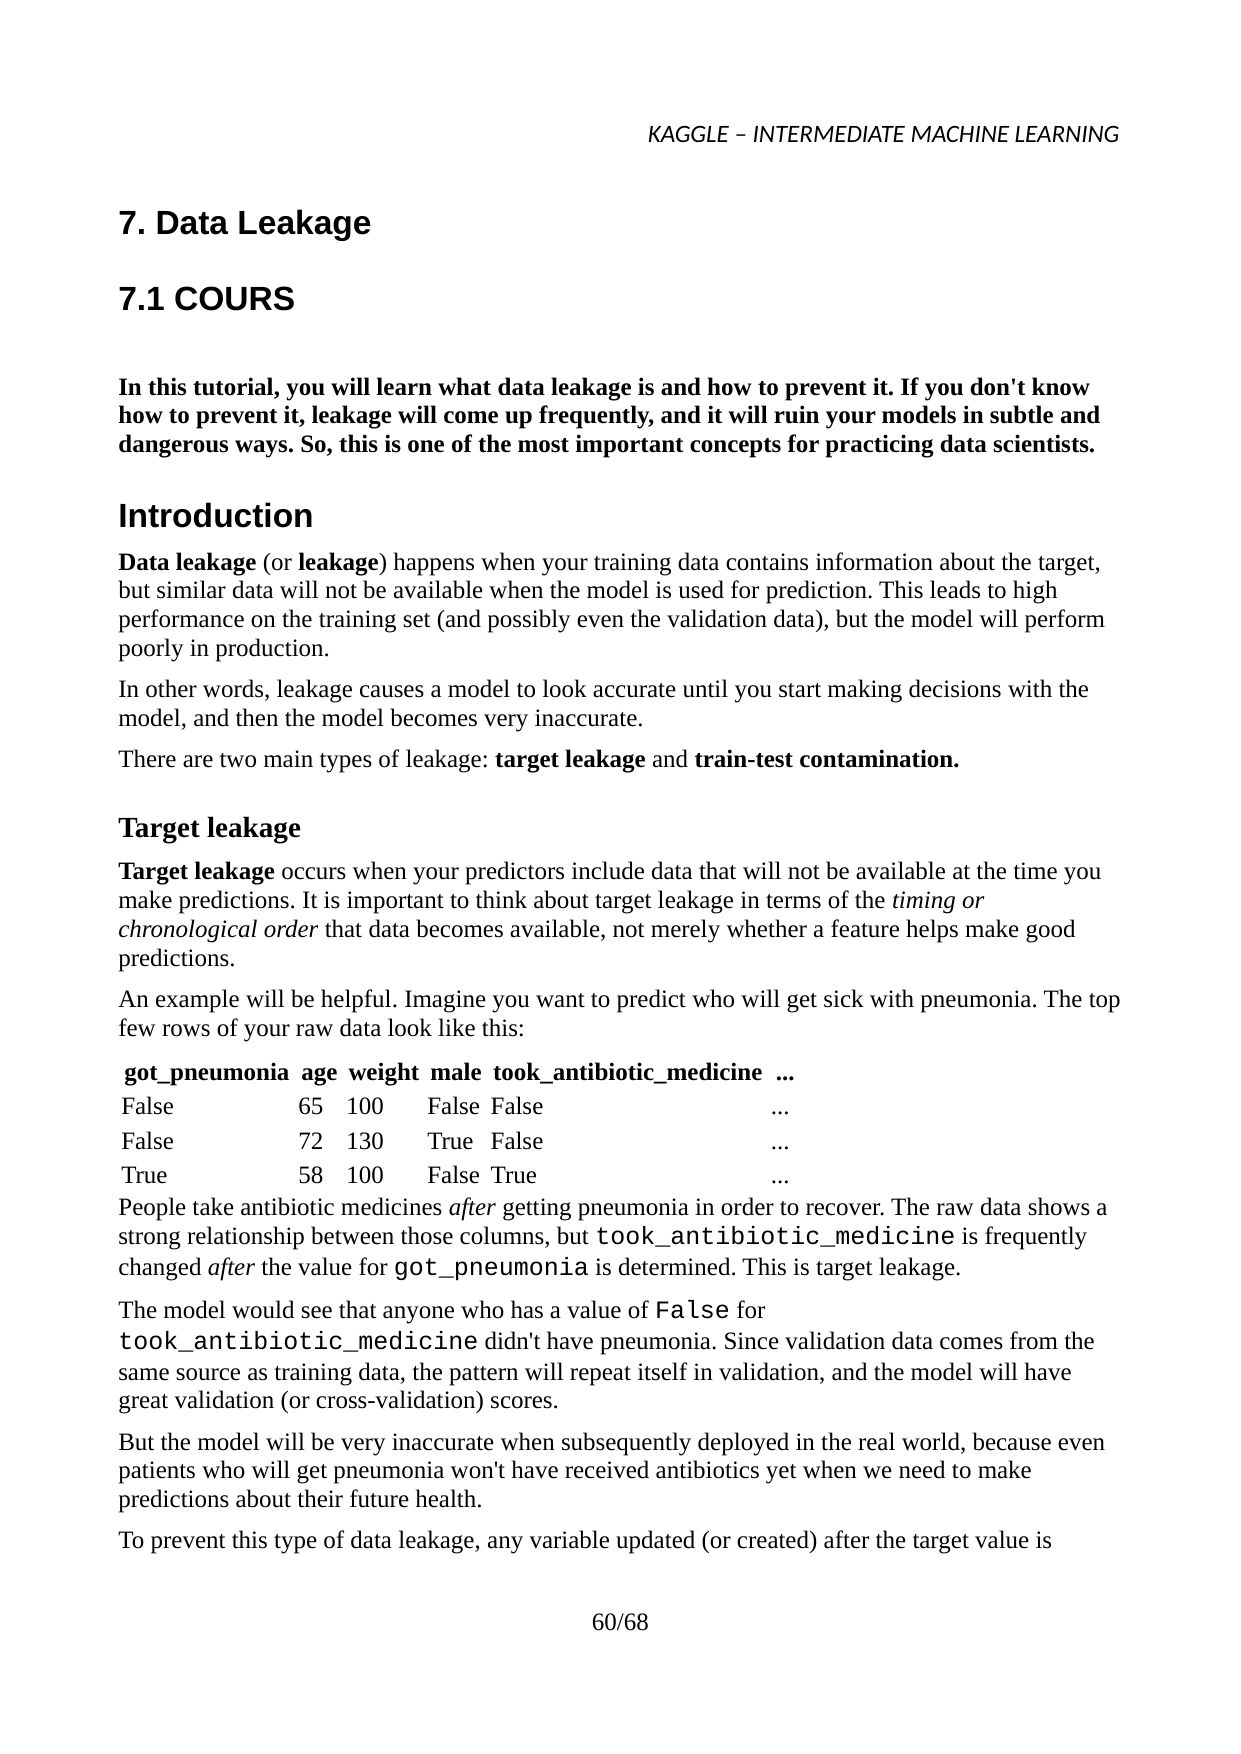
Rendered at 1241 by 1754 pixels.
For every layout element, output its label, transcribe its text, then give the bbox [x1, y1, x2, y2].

text Target leakage occurs when your predictors include data that will not be available at the time you make predictions. It is important to think about target leakage in terms of the timing or chronological order that data becomes available, not merely whether a feature helps make good predictions. [118, 856, 1122, 971]
text In other words, leakage causes a model to look accurate until you start making decisions with the model, and then the model becomes very inaccurate. [118, 674, 1122, 732]
table_cell False [424, 1089, 487, 1123]
text An example will be helpful. Imagine you want to predict who will get sick with pneumonia. The top few rows of your raw data look like this: [118, 984, 1122, 1041]
table_cell ... [768, 1089, 802, 1123]
table_cell False [424, 1158, 487, 1192]
table_header weight [343, 1054, 424, 1088]
table_cell False [488, 1123, 768, 1158]
table_cell False [118, 1123, 295, 1158]
subtitle 7. Data Leakage [118, 203, 1122, 242]
text Data leakage (or leakage) happens when your training data contains information about the target, but similar data will not be available when the model is used for prediction. This leads to high performance on the training set (and possibly even the validation data), but the model will perform poorly in production. [118, 547, 1122, 662]
subtitle 7.1 COURS [118, 279, 1122, 318]
table_header ... [768, 1054, 802, 1088]
text To prevent this type of data leakage, any variable updated (or created) after the target value is [118, 1526, 1122, 1554]
table_cell 72 [295, 1123, 343, 1158]
subtitle Target leakage [118, 810, 1122, 844]
table_cell True [118, 1158, 295, 1192]
table_cell ... [768, 1158, 802, 1192]
table_cell True [424, 1123, 487, 1158]
table_cell True [488, 1158, 768, 1192]
text In this tutorial, you will learn what data leakage is and how to prevent it. If you don't know how to prevent it, leakage will come up frequently, and it will ruin your models in subtle and dangerous ways. So, this is one of the most important concepts for practicing data scientists. [118, 372, 1122, 458]
table_cell 100 [343, 1158, 424, 1192]
text The model would see that anyone who has a value of False for took_antibiotic_medicine didn't have pneumonia. Since validation data comes from the same source as training data, the pattern will repeat itself in validation, and the model will have great validation (or cross-validation) scores. [118, 1295, 1122, 1414]
table_header got_pneumonia [118, 1054, 295, 1088]
table_cell 100 [343, 1089, 424, 1123]
table_cell 58 [295, 1158, 343, 1192]
table_header male [424, 1054, 487, 1088]
table_cell 65 [295, 1089, 343, 1123]
text There are two main types of leakage: target leakage and train-test contamination. [118, 744, 1122, 773]
table_cell ... [768, 1123, 802, 1158]
table_header age [295, 1054, 343, 1088]
subtitle Introduction [118, 495, 1122, 534]
text People take antibiotic medicines after getting pneumonia in order to recover. The raw data shows a strong relationship between those columns, but took_antibiotic_medicine is frequently changed after the value for got_pneumonia is determined. This is target leakage. [118, 1192, 1122, 1283]
table_cell False [488, 1089, 768, 1123]
table_cell 130 [343, 1123, 424, 1158]
text But the model will be very inaccurate when subsequently deployed in the real world, because even patients who will get pneumonia won't have received antibiotics yet when we need to make predictions about their future health. [118, 1427, 1122, 1513]
table_cell False [118, 1089, 295, 1123]
table_header took_antibiotic_medicine [488, 1054, 768, 1088]
